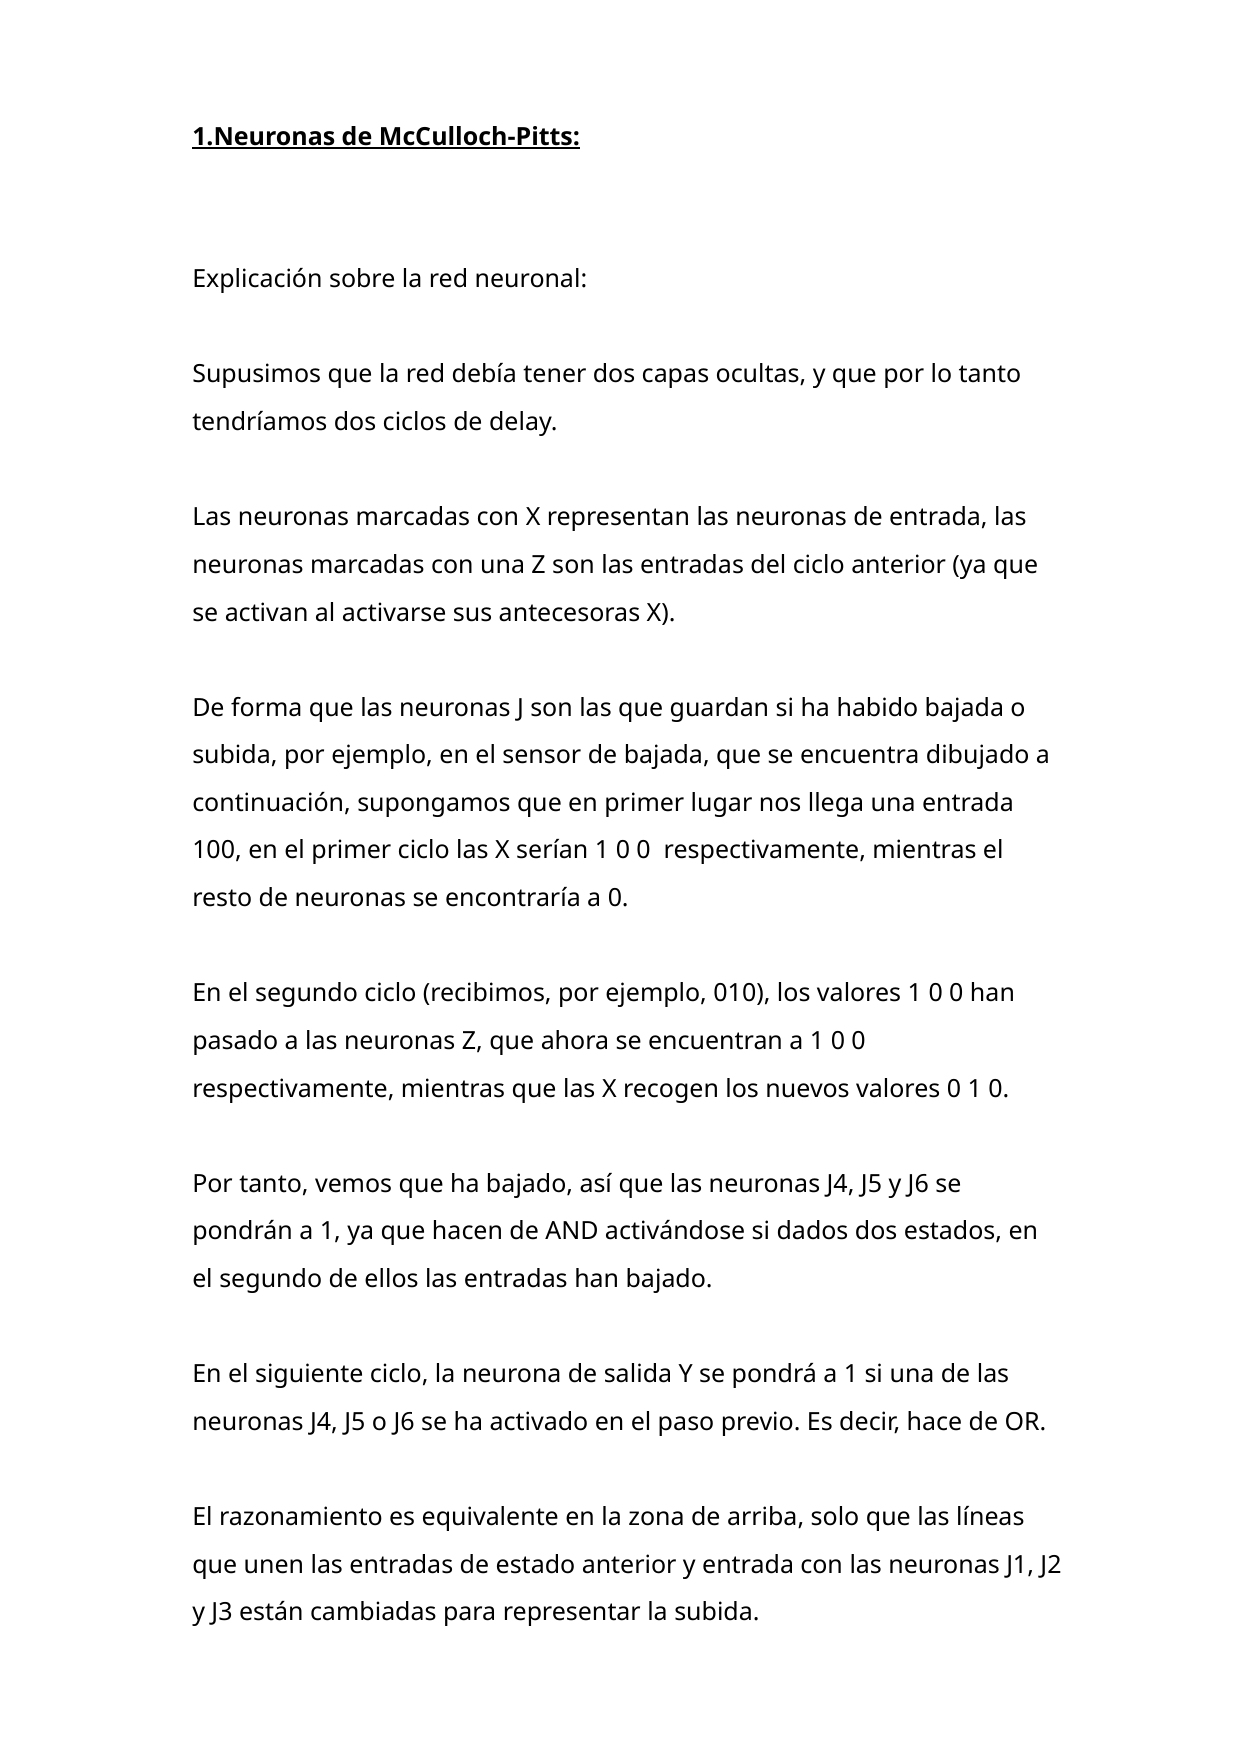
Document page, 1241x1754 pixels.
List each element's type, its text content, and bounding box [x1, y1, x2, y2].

text Por tanto, vemos que ha bajado, así que las neuronas J4, J5 y J6 se pondrán a 1, ya que hacen de AND activándose si dados dos estados, en el segundo de ellos las entradas han bajado. [192, 1165, 1064, 1295]
text 1.Neuronas de McCulloch-Pitts: [192, 118, 1064, 152]
text Las neuronas marcadas con X representan las neuronas de entrada, las neuronas marcadas con una Z son las entradas del ciclo anterior (ya que se activan al activarse sus antecesoras X). [192, 499, 1064, 628]
text Explicación sobre la red neuronal: [192, 261, 1064, 295]
text En el segundo ciclo (recibimos, por ejemplo, 010), los valores 1 0 0 han pasado a las neuronas Z, que ahora se encuentran a 1 0 0 respectivamente, mientras que las X recogen los nuevos valores 0 1 0. [192, 975, 1064, 1104]
text En el siguiente ciclo, la neurona de salida Y se pondrá a 1 si una de las neuronas J4, J5 o J6 se ha activado en el paso previo. Es decir, hace de OR. [192, 1356, 1064, 1437]
text De forma que las neuronas J son las que guardan si ha habido bajada o subida, por ejemplo, en el sensor de bajada, que se encuentra dibujado a continuación, supongamos que en primer lugar nos llega una entrada 100, en el primer ciclo las X serían 1 0 0 respectivamente, mientras el resto de neuronas se encontraría a 0. [192, 689, 1064, 914]
text Supusimos que la red debía tener dos capas ocultas, y que por lo tanto tendríamos dos ciclos de delay. [192, 356, 1064, 438]
text El razonamiento es equivalente en la zona de arriba, solo que las líneas que unen las entradas de estado anterior y entrada con las neuronas J1, J2 y J3 están cambiadas para representar la subida. [192, 1499, 1064, 1628]
